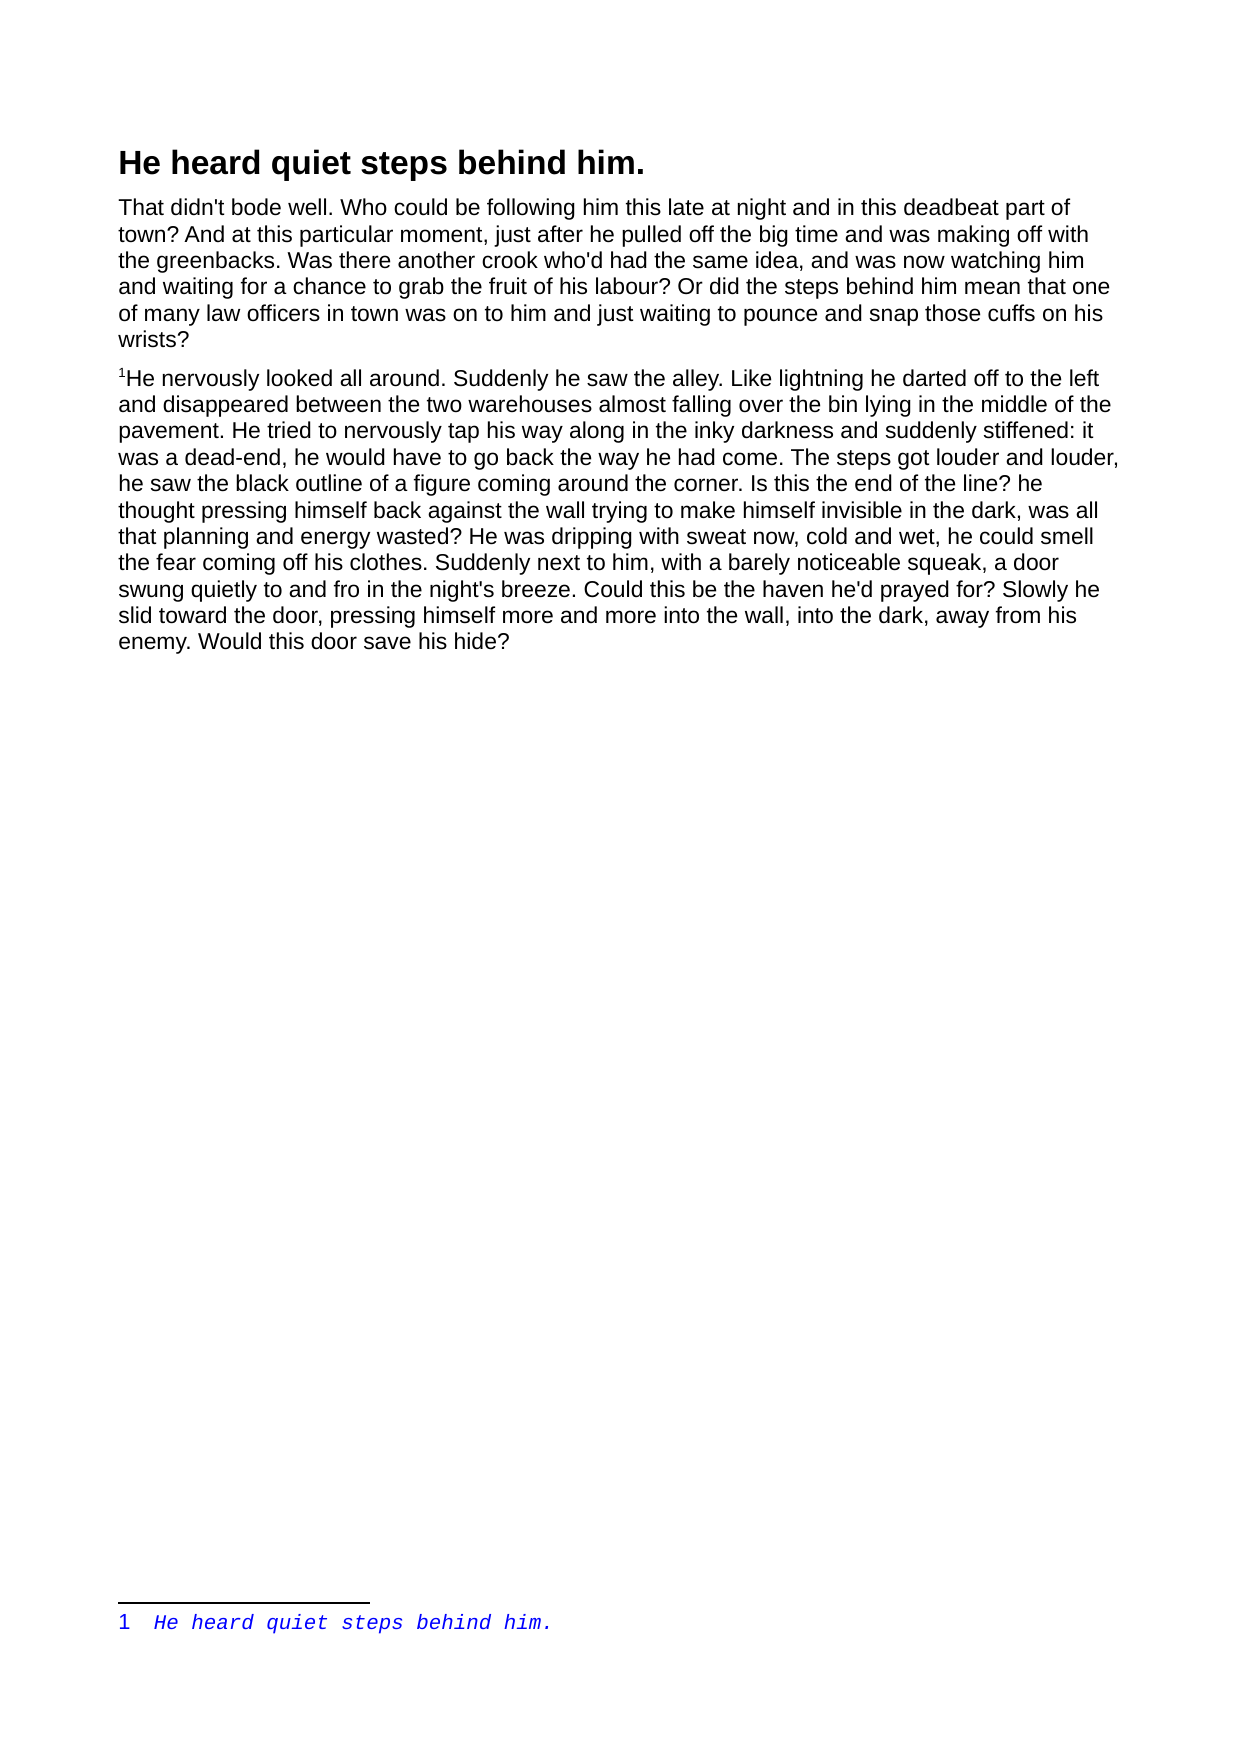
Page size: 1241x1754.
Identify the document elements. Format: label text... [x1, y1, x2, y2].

subtitle He heard quiet steps behind him. [118, 143, 1122, 182]
text He heard quiet steps behind him. [118, 1609, 1122, 1636]
text He nervously looked all around. Suddenly he saw the alley. Like lightning he darted off to the left and disappeared between the two warehouses almost falling over the bin lying in the middle of the pavement. He tried to nervously tap his way along in the inky darkness and suddenly stiffened: it was a dead-end, he would have to go back the way he had come. The steps got louder and louder, he saw the black outline of a figure coming around the corner. Is this the end of the line? he thought pressing himself back against the wall trying to make himself invisible in the dark, was all that planning and energy wasted? He was dripping with sweat now, cold and wet, he could smell the fear coming off his clothes. Suddenly next to him, with a barely noticeable squeak, a door swung quietly to and fro in the night's breeze. Could this be the haven he'd prayed for? Slowly he slid toward the door, pressing himself more and more into the wall, into the dark, away from his enemy. Would this door save his hide? [118, 365, 1122, 655]
text That didn't bode well. Who could be following him this late at night and in this deadbeat part of town? And at this particular moment, just after he pulled off the big time and was making off with the greenbacks. Was there another crook who'd had the same idea, and was now watching him and waiting for a chance to grab the fruit of his labour? Or did the steps behind him mean that one of many law officers in town was on to him and just waiting to pounce and snap those cuffs on his wrists? [118, 194, 1122, 352]
